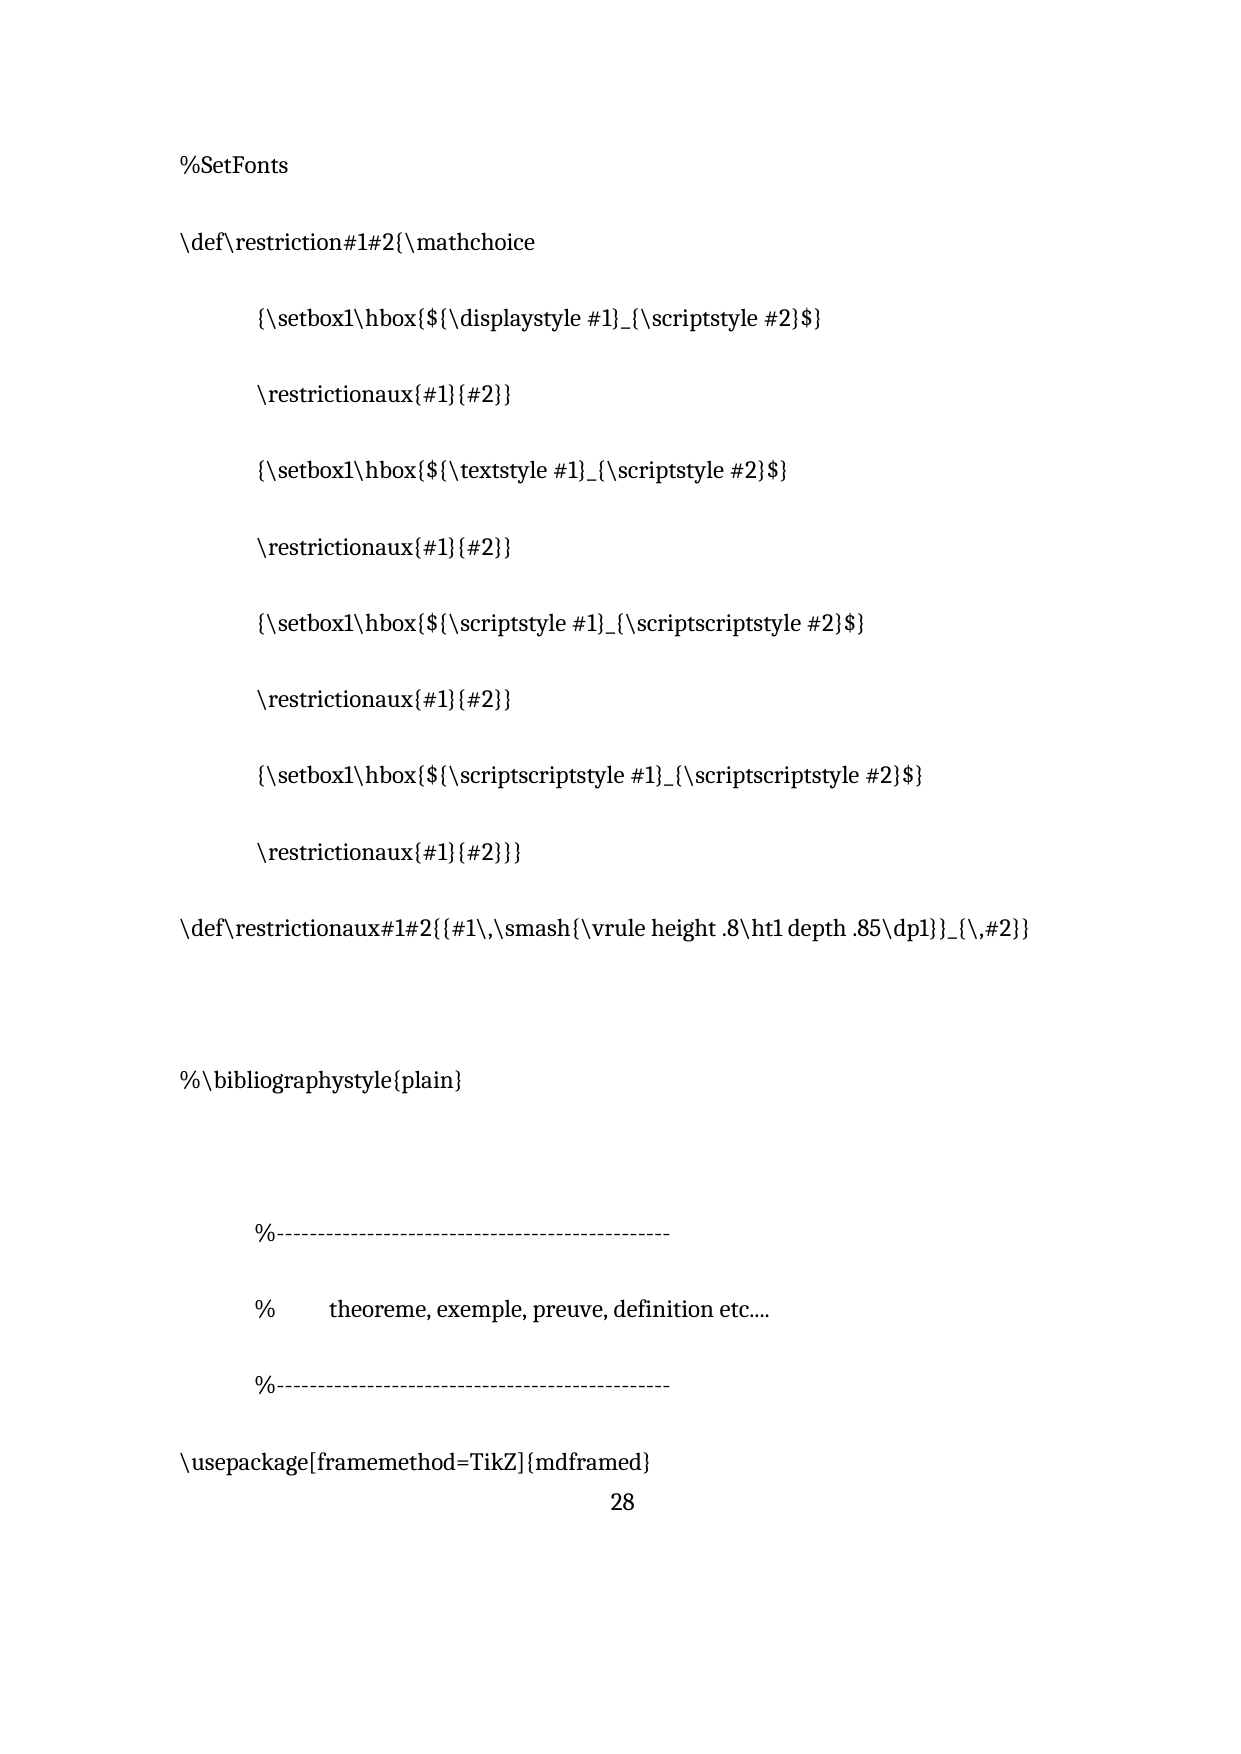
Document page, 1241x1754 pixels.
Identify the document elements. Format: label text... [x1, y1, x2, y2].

text % theoreme, exemple, preuve, definition etc.... [179, 1295, 1065, 1324]
text %\bibliographystyle{plain} [179, 1066, 1065, 1095]
text \usepackage[framemethod=TikZ]{mdframed} [179, 1447, 1065, 1476]
text %------------------------------------------------ [179, 1371, 1065, 1400]
text {\setbox1\hbox{${\displaystyle #1}_{\scriptstyle #2}$} [179, 304, 1065, 332]
text {\setbox1\hbox{${\textstyle #1}_{\scriptstyle #2}$} [179, 456, 1065, 485]
text \restrictionaux{#1}{#2}}} [179, 837, 1065, 866]
text \def\restrictionaux#1#2{{#1\,\smash{\vrule height .8\ht1 depth .85\dp1}}_{\,#2}} [179, 914, 1065, 942]
text \restrictionaux{#1}{#2}} [179, 532, 1065, 561]
text %SetFonts [179, 151, 1065, 180]
text \def\restriction#1#2{\mathchoice [179, 227, 1065, 256]
text {\setbox1\hbox{${\scriptstyle #1}_{\scriptscriptstyle #2}$} [179, 609, 1065, 637]
text \restrictionaux{#1}{#2}} [179, 380, 1065, 409]
text {\setbox1\hbox{${\scriptscriptstyle #1}_{\scriptscriptstyle #2}$} [179, 761, 1065, 790]
text %------------------------------------------------ [179, 1219, 1065, 1247]
text \restrictionaux{#1}{#2}} [179, 685, 1065, 714]
